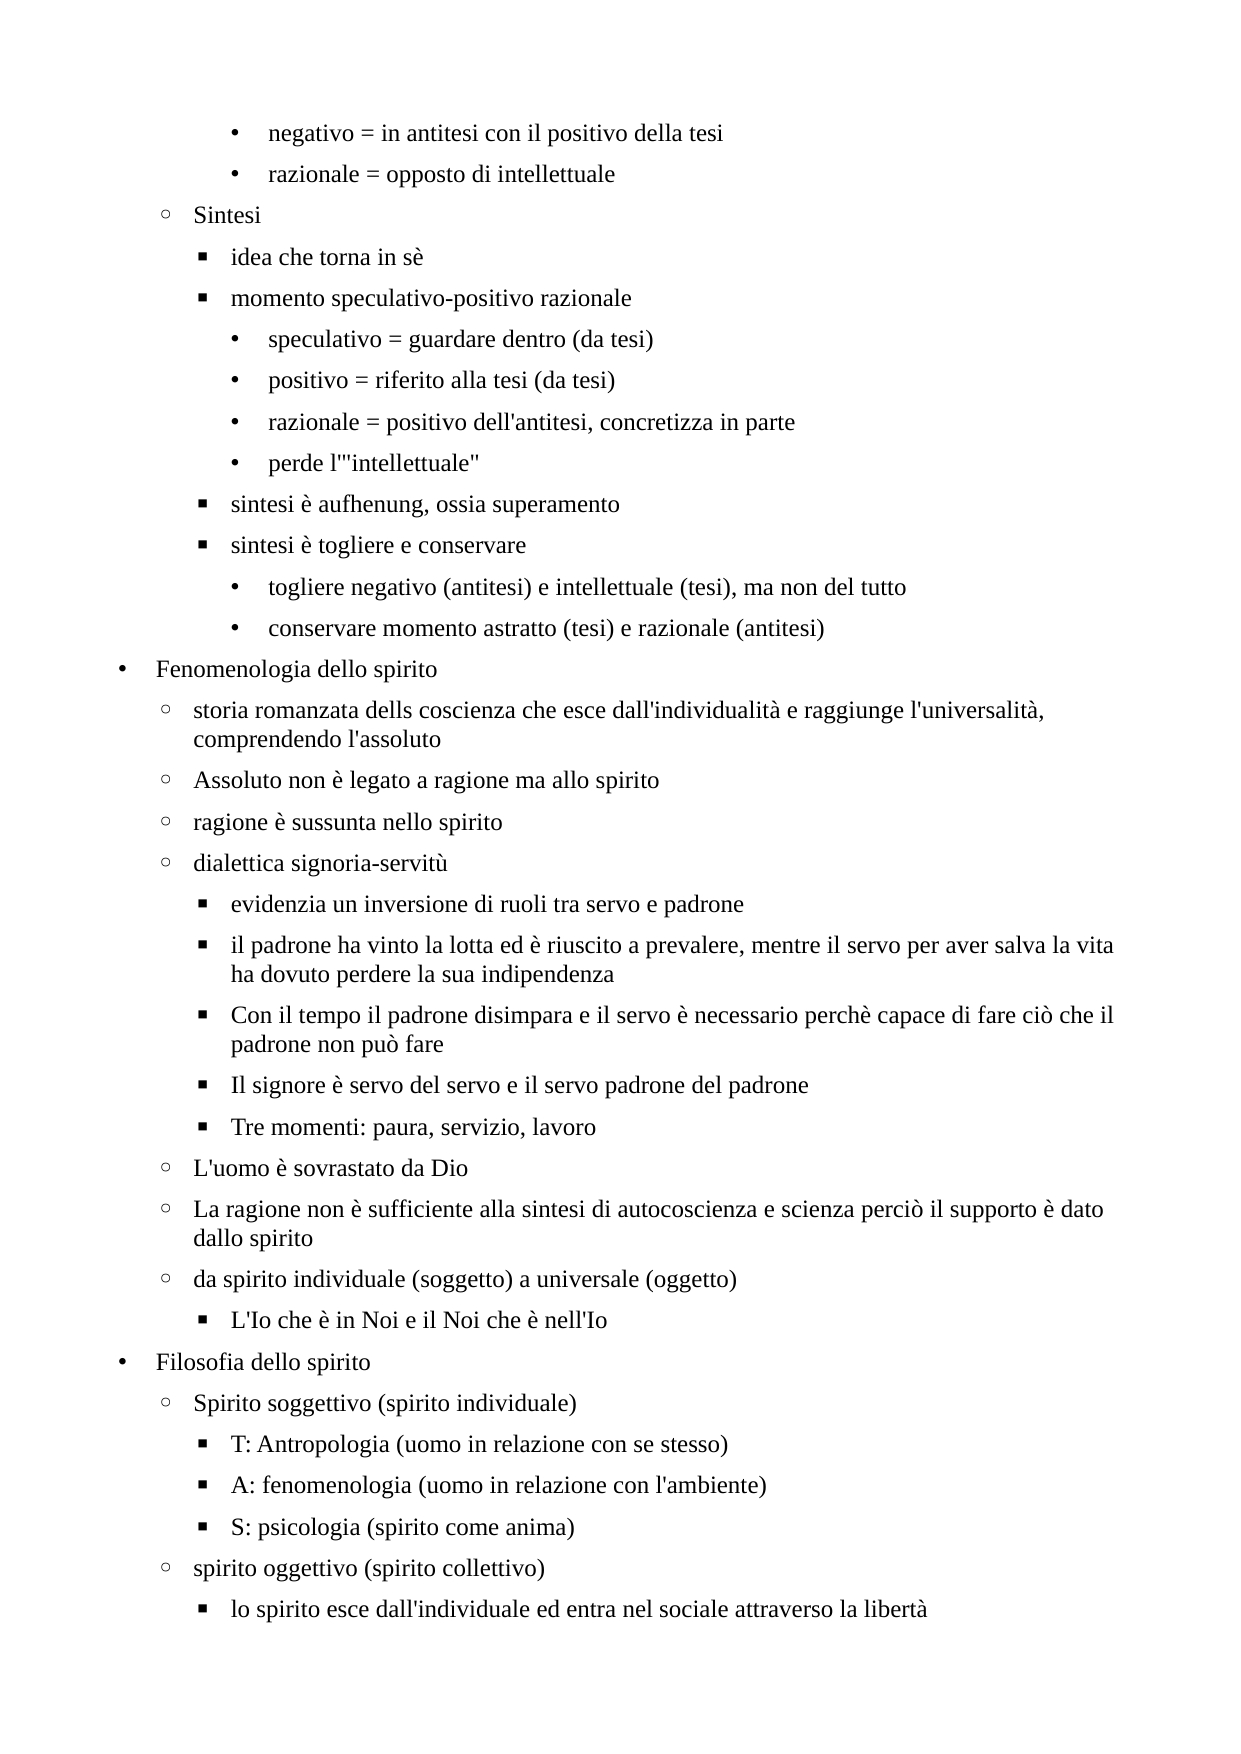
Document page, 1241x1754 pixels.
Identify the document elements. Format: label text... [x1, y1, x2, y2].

list momento speculativo-positivo razionale [193, 283, 1122, 312]
list razionale = positivo dell'antitesi, concretizza in parte [231, 407, 1122, 436]
list Con il tempo il padrone disimpara e il servo è necessario perchè capace di fare ciò che il padrone non può fare [193, 1001, 1122, 1058]
list il padrone ha vinto la lotta ed è riuscito a prevalere, mentre il servo per aver salva la vita ha dovuto perdere la sua indipendenza [193, 931, 1122, 988]
list ragione è sussunta nello spirito [156, 807, 1122, 836]
list La ragione non è sufficiente alla sintesi di autocoscienza e scienza perciò il supporto è dato dallo spirito [156, 1194, 1122, 1252]
list T: Antropologia (uomo in relazione con se stesso) [193, 1429, 1122, 1458]
list speculativo = guardare dentro (da tesi) [231, 324, 1122, 353]
list da spirito individuale (soggetto) a universale (oggetto) [156, 1264, 1122, 1293]
list storia romanzata dells coscienza che esce dall'individualità e raggiunge l'universalità, comprendendo l'assoluto [156, 696, 1122, 753]
list evidenzia un inversione di ruoli tra servo e padrone [193, 889, 1122, 918]
list Il signore è servo del servo e il servo padrone del padrone [193, 1071, 1122, 1099]
list Assoluto non è legato a ragione ma allo spirito [156, 766, 1122, 794]
list sintesi è togliere e conservare [193, 531, 1122, 559]
list lo spirito esce dall'individuale ed entra nel sociale attraverso la libertà [193, 1594, 1122, 1623]
list spirito oggettivo (spirito collettivo) [156, 1553, 1122, 1582]
list idea che torna in sè [193, 242, 1122, 271]
list negativo = in antitesi con il positivo della tesi [231, 118, 1122, 147]
list L'Io che è in Noi e il Noi che è nell'Io [193, 1306, 1122, 1334]
list Tre momenti: paura, servizio, lavoro [193, 1112, 1122, 1141]
list Sintesi [156, 201, 1122, 229]
list A: fenomenologia (uomo in relazione con l'ambiente) [193, 1471, 1122, 1499]
list Filosofia dello spirito [118, 1347, 1122, 1376]
list L'uomo è sovrastato da Dio [156, 1153, 1122, 1182]
list conservare momento astratto (tesi) e razionale (antitesi) [231, 613, 1122, 642]
list positivo = riferito alla tesi (da tesi) [231, 366, 1122, 394]
list Fenomenologia dello spirito [118, 654, 1122, 683]
list sintesi è aufhenung, ossia superamento [193, 489, 1122, 518]
list razionale = opposto di intellettuale [231, 159, 1122, 188]
list dialettica signoria-servitù [156, 848, 1122, 877]
list perde l'"intellettuale" [231, 448, 1122, 477]
list Spirito soggettivo (spirito individuale) [156, 1388, 1122, 1417]
list togliere negativo (antitesi) e intellettuale (tesi), ma non del tutto [231, 572, 1122, 601]
list S: psicologia (spirito come anima) [193, 1512, 1122, 1541]
